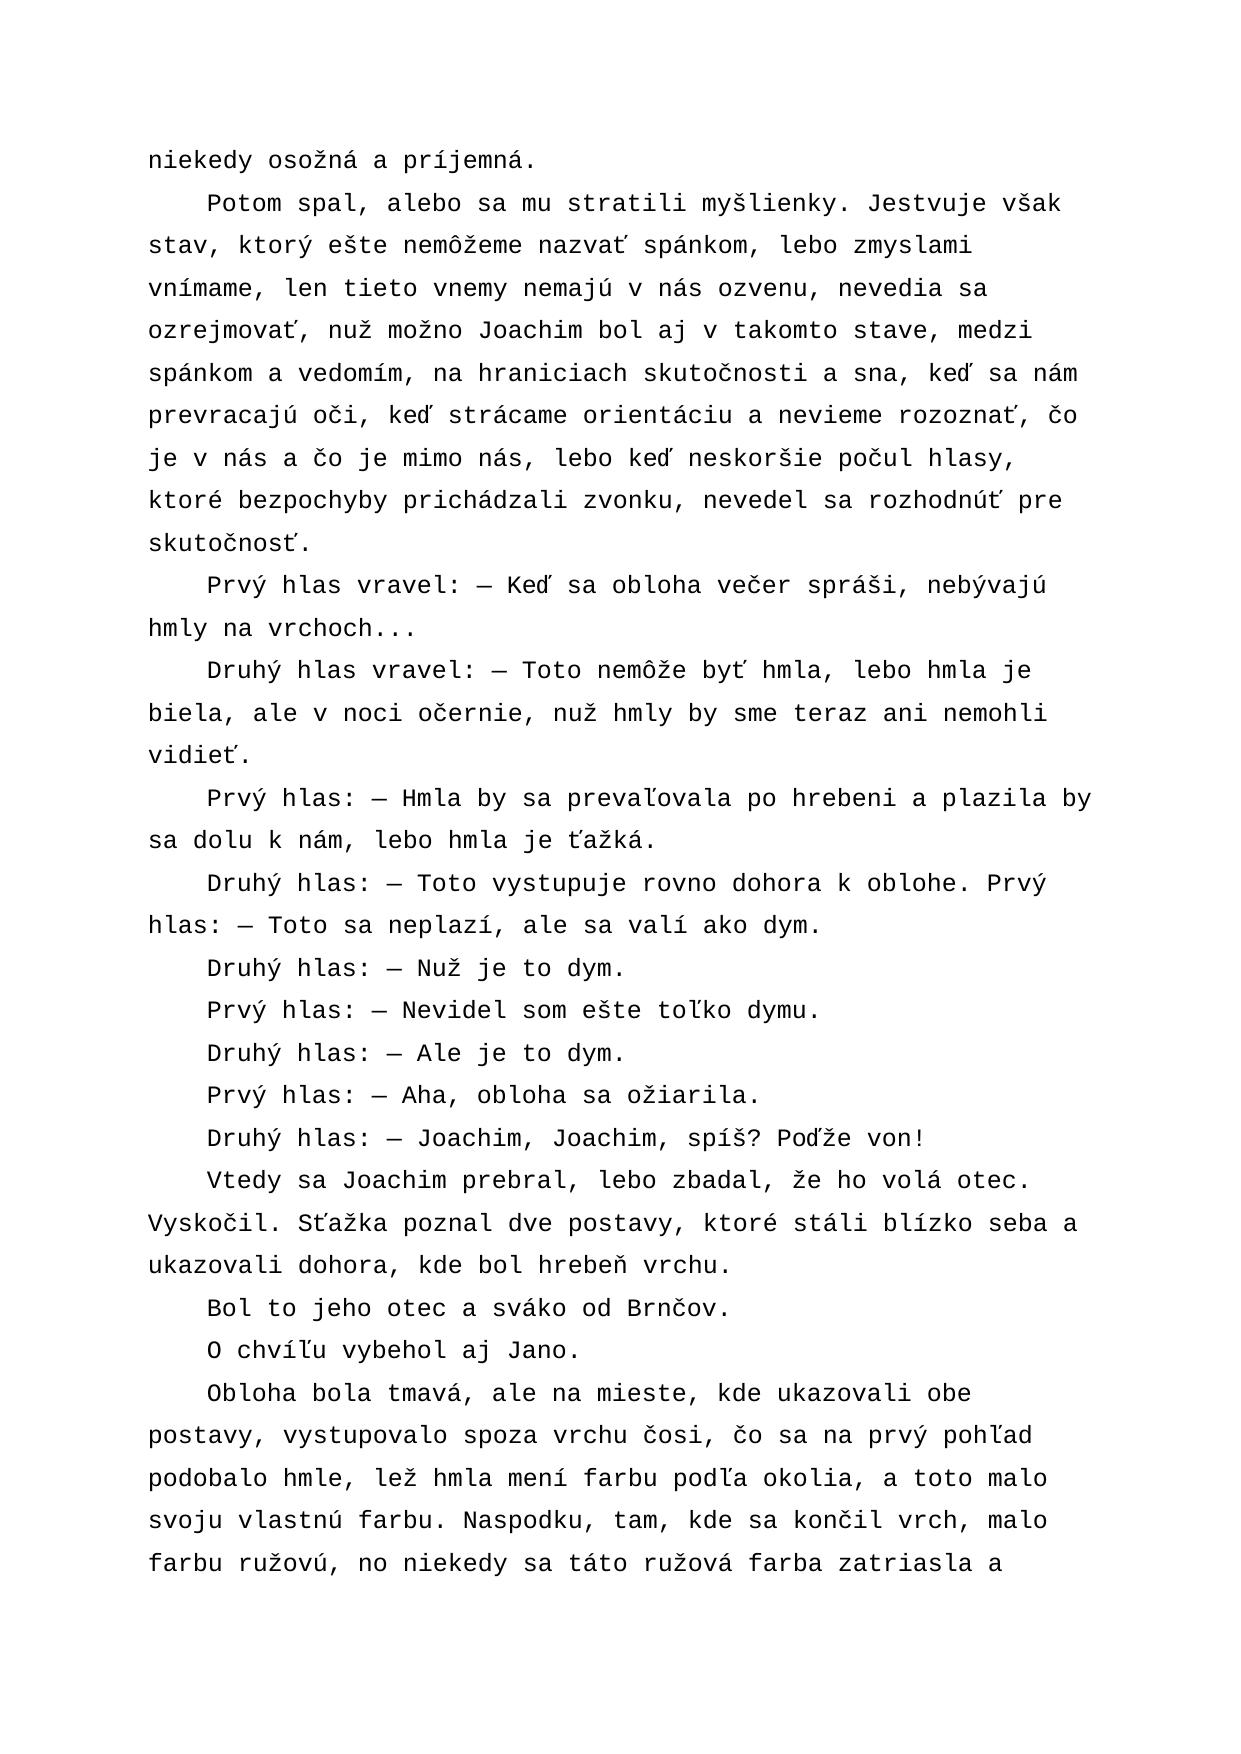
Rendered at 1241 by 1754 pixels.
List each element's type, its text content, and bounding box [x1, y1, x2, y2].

text Obloha bola tmavá, ale na mieste, kde ukazovali obe postavy, vystupovalo spoza vrchu čosi, čo sa na prvý pohľad podobalo hmle, lež hmla mení farbu podľa okolia, a toto malo svoju vlastnú farbu. Naspodku, tam, kde sa končil vrch, malo farbu ružovú, no niekedy sa táto ružová farba zatriasla a [148, 1380, 1092, 1578]
text O chvíľu vybehol aj Jano. [148, 1338, 1092, 1366]
text Prvý hlas: — Nevidel som ešte toľko dymu. [148, 998, 1092, 1026]
text Druhý hlas vravel: — Toto nemôže byť hmla, lebo hmla je biela, ale v noci očernie, nuž hmly by sme teraz ani nemohli vidieť. [148, 658, 1092, 771]
text Druhý hlas: — Ale je to dym. [148, 1040, 1092, 1068]
text Vtedy sa Joachim prebral, lebo zbadal, že ho volá otec. Vyskočil. Sťažka poznal dve postavy, ktoré stáli blízko seba a ukazovali dohora, kde bol hrebeň vrchu. [148, 1168, 1092, 1281]
text Potom spal, alebo sa mu stratili myšlienky. Jestvuje však stav, ktorý ešte nemôžeme nazvať spánkom, lebo zmyslami vnímame, len tieto vnemy nemajú v nás ozvenu, nevedia sa ozrejmovať, nuž možno Joachim bol aj v takomto stave, medzi spánkom a vedomím, na hraniciach skutočnosti a sna, keď sa nám prevracajú oči, keď strácame orientáciu a nevieme rozoznať, čo je v nás a čo je mimo nás, lebo keď neskoršie počul hlasy, ktoré bezpochyby prichádzali zvonku, nevedel sa rozhodnúť pre skutočnosť. [148, 190, 1092, 558]
text Prvý hlas vravel: — Keď sa obloha večer spráši, nebývajú hmly na vrchoch... [148, 573, 1092, 643]
text Druhý hlas: — Toto vystupuje rovno dohora k oblohe. Prvý hlas: — Toto sa neplazí, ale sa valí ako dym. [148, 870, 1092, 941]
text Druhý hlas: — Joachim, Joachim, spíš? Poďže von! [148, 1125, 1092, 1153]
text Prvý hlas: — Aha, obloha sa ožiarila. [148, 1083, 1092, 1111]
text niekedy osožná a príjemná. [148, 148, 1092, 176]
text Prvý hlas: — Hmla by sa prevaľovala po hrebeni a plazila by sa dolu k nám, lebo hmla je ťažká. [148, 785, 1092, 856]
text Bol to jeho otec a sváko od Brnčov. [148, 1295, 1092, 1323]
text Druhý hlas: — Nuž je to dym. [148, 955, 1092, 983]
